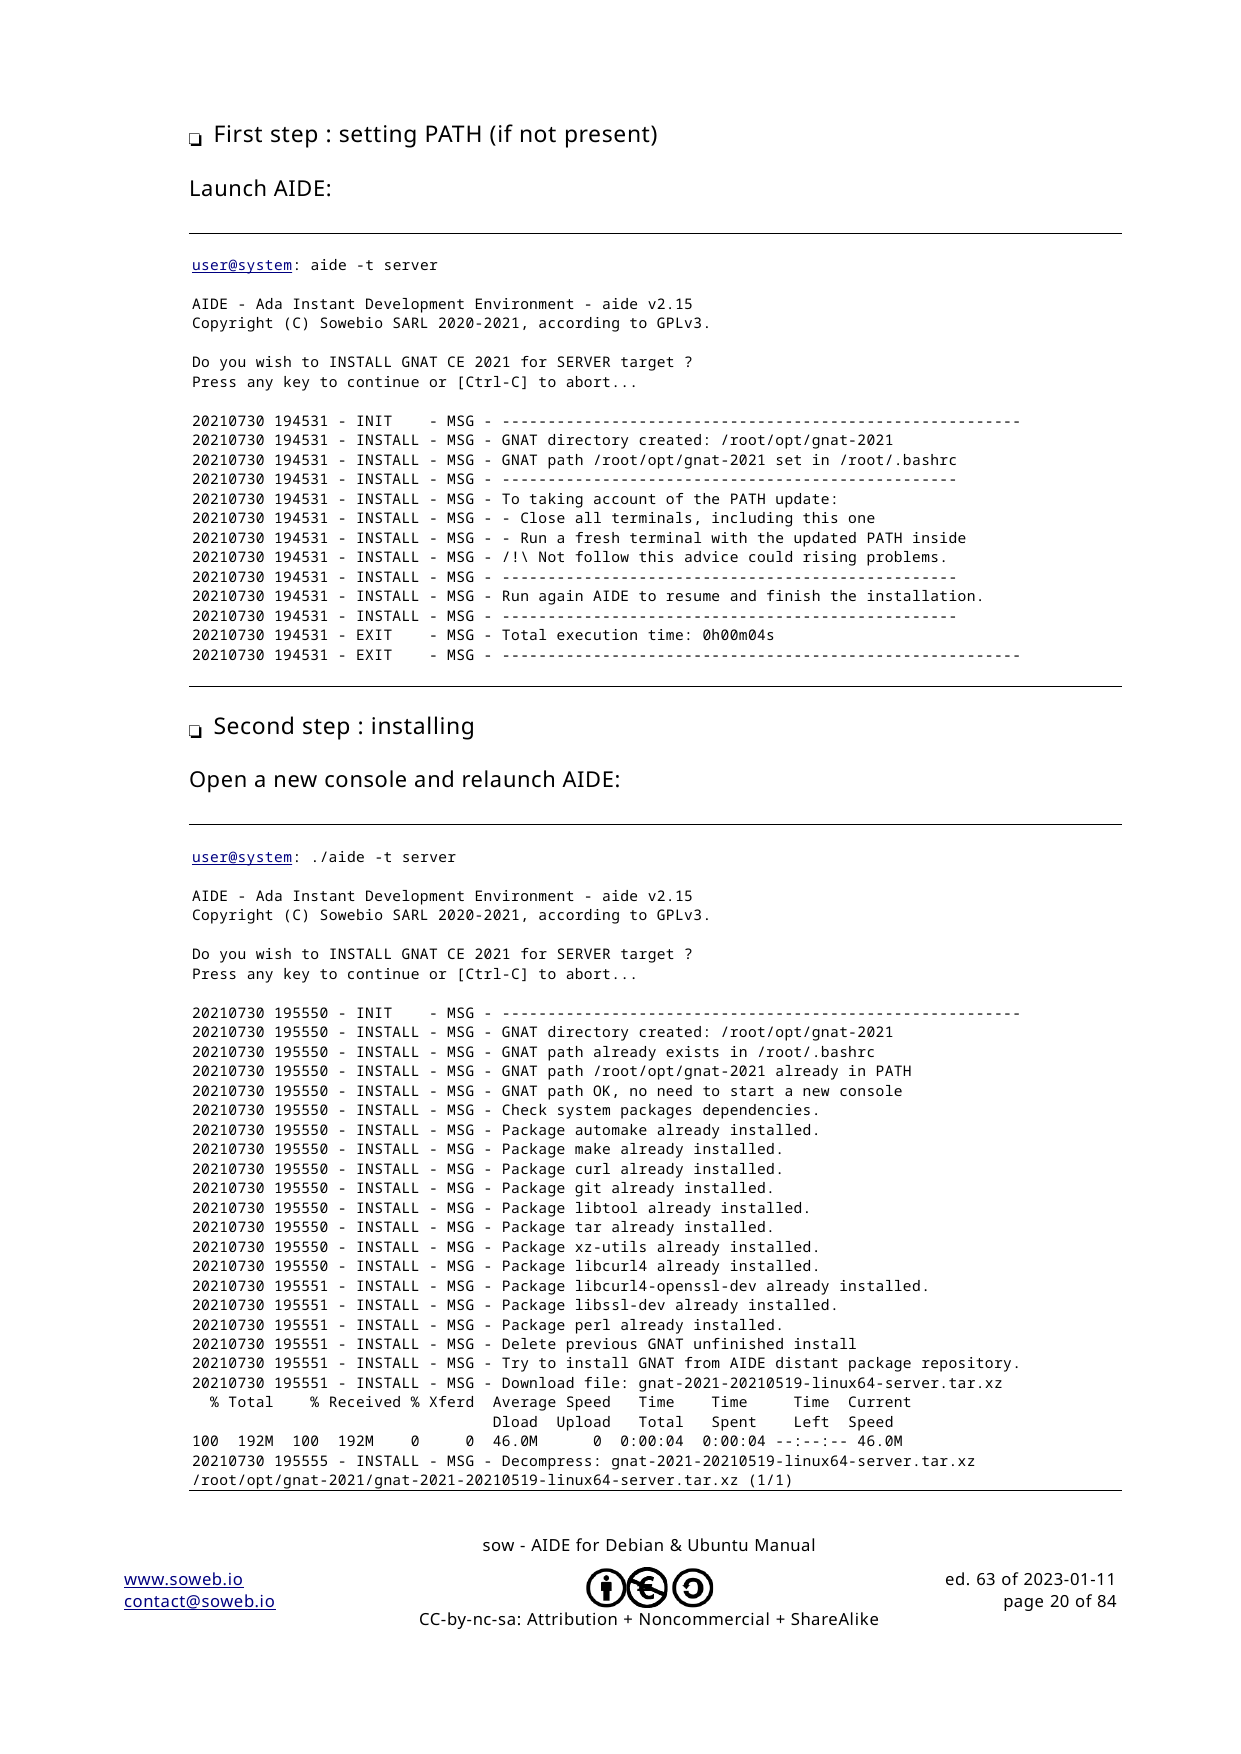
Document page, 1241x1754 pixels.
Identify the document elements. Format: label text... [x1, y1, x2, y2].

list 20210730 195550 - INSTALL - MSG - Package make already installed. [189, 1136, 1122, 1156]
list 20210730 194531 - INSTALL - MSG - -------------------------------------------------- [189, 602, 1122, 622]
list 20210730 194531 - EXIT - MSG - Total execution time: 0h00m04s [189, 622, 1122, 641]
list 100 192M 100 192M 0 0 46.0M 0 0:00:04 0:00:04 --:--:-- 46.0M [189, 1428, 1122, 1448]
list 20210730 195550 - INSTALL - MSG - Package git already installed. [189, 1175, 1122, 1194]
list Press any key to continue or [Ctrl-C] to abort... [189, 961, 1122, 983]
list Do you wish to INSTALL GNAT CE 2021 for SERVER target ? [189, 941, 1122, 961]
list 20210730 194531 - INSTALL - MSG - -------------------------------------------------- [189, 563, 1122, 583]
list 20210730 195550 - INSTALL - MSG - GNAT path /root/opt/gnat-2021 already in PATH [189, 1058, 1122, 1078]
list 20210730 194531 - INSTALL - MSG - Run again AIDE to resume and finish the installation. [189, 583, 1122, 602]
list 20210730 194531 - EXIT - MSG - --------------------------------------------------------- [189, 641, 1122, 686]
list 20210730 194531 - INSTALL - MSG - -------------------------------------------------- [189, 466, 1122, 486]
list Copyright (C) Sowebio SARL 2020-2021, according to GPLv3. [189, 902, 1122, 925]
list 20210730 195551 - INSTALL - MSG - Package libssl-dev already installed. [189, 1292, 1122, 1311]
text Launch AIDE: [189, 172, 1122, 202]
list 20210730 195550 - INIT - MSG - --------------------------------------------------------- [189, 1000, 1122, 1019]
subtitle First step : setting PATH (if not present) [189, 118, 1122, 161]
list 20210730 195555 - INSTALL - MSG - Decompress: gnat-2021-20210519-linux64-server.tar.xz [189, 1448, 1122, 1467]
list user@system: ./aide -t server [189, 825, 1122, 866]
picture [672, 1567, 714, 1608]
list 20210730 194531 - INIT - MSG - --------------------------------------------------------- [189, 408, 1122, 427]
list 20210730 194531 - INSTALL - MSG - - Run a fresh terminal with the updated PATH inside [189, 524, 1122, 544]
list 20210730 195551 - INSTALL - MSG - Download file: gnat-2021-20210519-linux64-server.tar.xz [189, 1370, 1122, 1389]
list AIDE - Ada Instant Development Environment - aide v2.15 [189, 291, 1122, 310]
list 20210730 195551 - INSTALL - MSG - Package libcurl4-openssl-dev already installed. [189, 1272, 1122, 1292]
list 20210730 195550 - INSTALL - MSG - GNAT path already exists in /root/.bashrc [189, 1039, 1122, 1058]
list 20210730 195550 - INSTALL - MSG - Package libcurl4 already installed. [189, 1253, 1122, 1272]
text Open a new console and relaunch AIDE: [189, 764, 1122, 794]
list 20210730 195551 - INSTALL - MSG - Package perl already installed. [189, 1311, 1122, 1331]
list 20210730 194531 - INSTALL - MSG - - Close all terminals, including this one [189, 505, 1122, 524]
list 20210730 195550 - INSTALL - MSG - GNAT path OK, no need to start a new console [189, 1078, 1122, 1097]
picture [585, 1567, 668, 1608]
list 20210730 195550 - INSTALL - MSG - Package xz-utils already installed. [189, 1233, 1122, 1253]
list 20210730 195550 - INSTALL - MSG - Check system packages dependencies. [189, 1097, 1122, 1117]
list 20210730 194531 - INSTALL - MSG - To taking account of the PATH update: [189, 486, 1122, 505]
list Dload Upload Total Spent Left Speed [189, 1409, 1122, 1428]
list 20210730 195550 - INSTALL - MSG - Package automake already installed. [189, 1117, 1122, 1136]
list Press any key to continue or [Ctrl-C] to abort... [189, 369, 1122, 391]
list 20210730 195550 - INSTALL - MSG - Package curl already installed. [189, 1156, 1122, 1175]
list user@system: aide -t server [189, 234, 1122, 274]
list 20210730 195550 - INSTALL - MSG - Package tar already installed. [189, 1214, 1122, 1233]
list 20210730 194531 - INSTALL - MSG - GNAT path /root/opt/gnat-2021 set in /root/.bashrc [189, 447, 1122, 466]
list Copyright (C) Sowebio SARL 2020-2021, according to GPLv3. [189, 310, 1122, 333]
subtitle Second step : installing [189, 710, 1122, 753]
list 20210730 195551 - INSTALL - MSG - Delete previous GNAT unfinished install [189, 1331, 1122, 1350]
list 20210730 194531 - INSTALL - MSG - /!\ Not follow this advice could rising problems. [189, 544, 1122, 563]
list 20210730 195551 - INSTALL - MSG - Try to install GNAT from AIDE distant package repository. [189, 1350, 1122, 1370]
list 20210730 194531 - INSTALL - MSG - GNAT directory created: /root/opt/gnat-2021 [189, 427, 1122, 447]
list % Total % Received % Xferd Average Speed Time Time Time Current [189, 1389, 1122, 1409]
list 20210730 195550 - INSTALL - MSG - GNAT directory created: /root/opt/gnat-2021 [189, 1019, 1122, 1039]
list /root/opt/gnat-2021/gnat-2021-20210519-linux64-server.tar.xz (1/1) [189, 1467, 1122, 1490]
list 20210730 195550 - INSTALL - MSG - Package libtool already installed. [189, 1194, 1122, 1214]
list AIDE - Ada Instant Development Environment - aide v2.15 [189, 883, 1122, 902]
list Do you wish to INSTALL GNAT CE 2021 for SERVER target ? [189, 349, 1122, 369]
